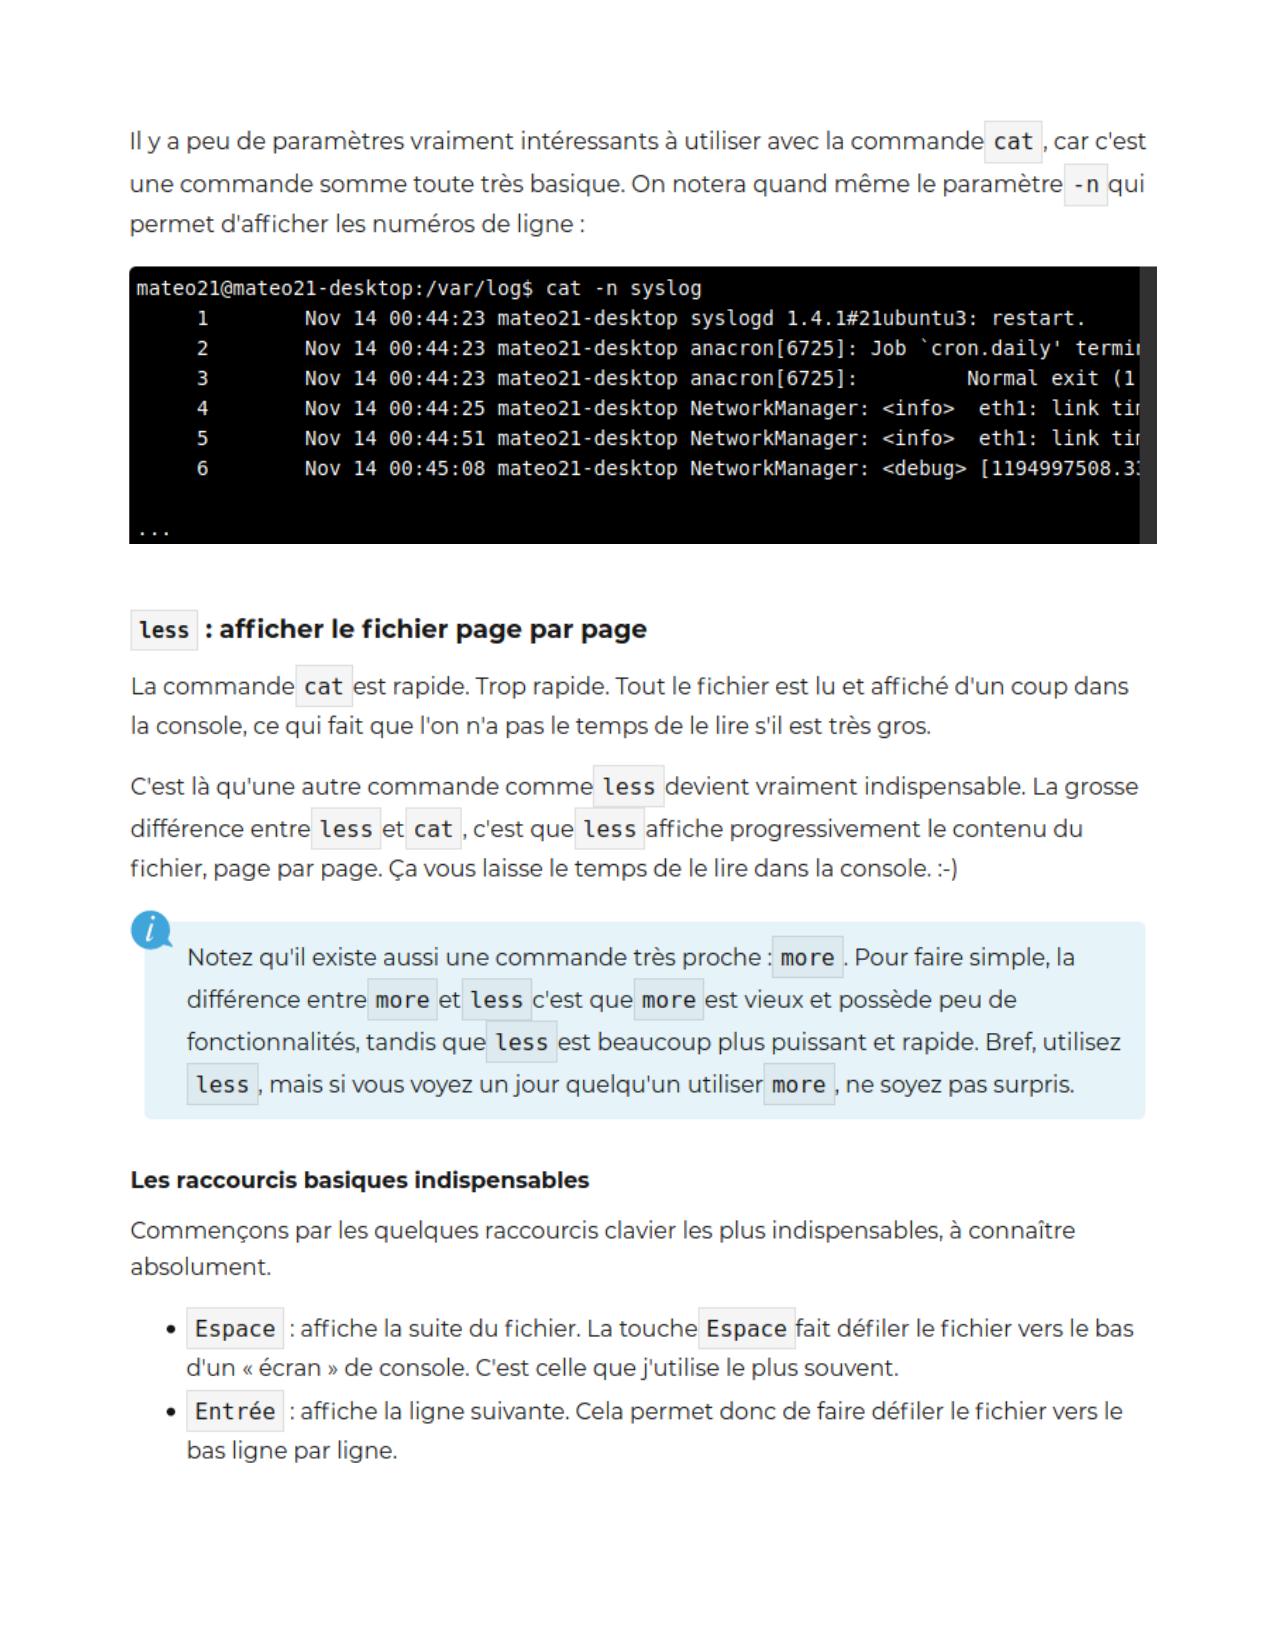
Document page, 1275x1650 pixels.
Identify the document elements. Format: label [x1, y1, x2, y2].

picture [118, 118, 1157, 544]
picture [118, 600, 1157, 1128]
picture [118, 1156, 1157, 1484]
